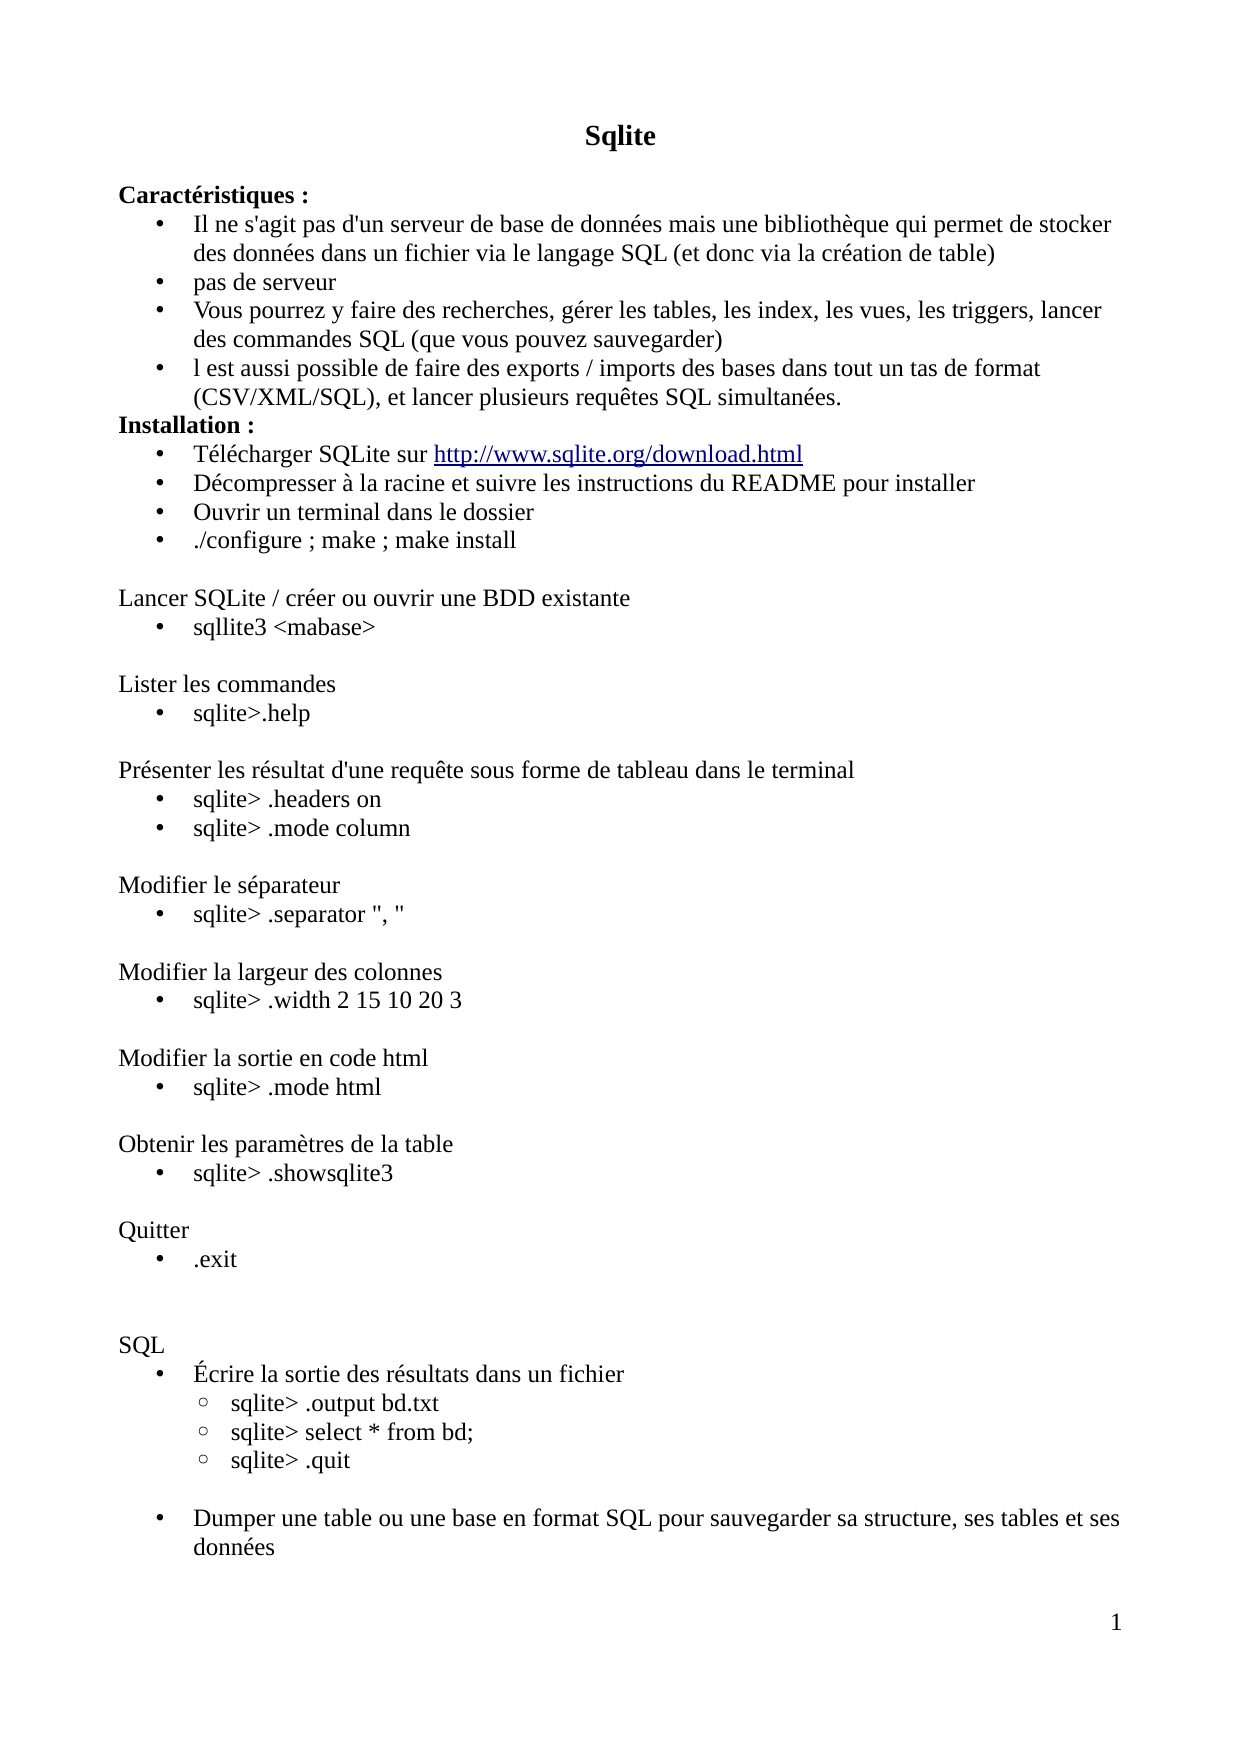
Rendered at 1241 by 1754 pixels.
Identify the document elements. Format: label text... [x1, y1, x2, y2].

text Présenter les résultat d'une requête sous forme de tableau dans le terminal [118, 755, 1122, 784]
list sqlite> .separator ", " [156, 899, 1122, 928]
text Modifier la largeur des colonnes [118, 957, 1122, 985]
text Caractéristiques : [118, 180, 1122, 209]
list Écrire la sortie des résultats dans un fichier [156, 1359, 1122, 1388]
list .exit [156, 1244, 1122, 1273]
list ./configure ; make ; make install [156, 525, 1122, 554]
list Il ne s'agit pas d'un serveur de base de données mais une bibliothèque qui permet de stocker des données dans un fichier via le langage SQL (et donc via la création de table) [156, 209, 1122, 267]
text SQL [118, 1330, 1122, 1359]
list sqlite> .width 2 15 10 20 3 [156, 985, 1122, 1014]
list sqlite> .quit [193, 1445, 1122, 1474]
text Obtenir les paramètres de la table [118, 1129, 1122, 1158]
text Lister les commandes [118, 669, 1122, 698]
list sqlite> .output bd.txt [193, 1388, 1122, 1417]
text Installation : [118, 410, 1122, 439]
list sqlite> .mode column [156, 813, 1122, 842]
list Dumper une table ou une base en format SQL pour sauvegarder sa structure, ses tables et ses données [156, 1503, 1122, 1560]
text Modifier le séparateur [118, 870, 1122, 899]
list l est aussi possible de faire des exports / imports des bases dans tout un tas de format (CSV/XML/SQL), et lancer plusieurs requêtes SQL simultanées. [156, 353, 1122, 410]
list Vous pourrez y faire des recherches, gérer les tables, les index, les vues, les triggers, lancer des commandes SQL (que vous pouvez sauvegarder) [156, 295, 1122, 353]
text Quitter [118, 1215, 1122, 1244]
list Télécharger SQLite sur http://www.sqlite.org/download.html [156, 439, 1122, 468]
list sqllite3 <mabase> [156, 612, 1122, 640]
list sqlite>.help [156, 698, 1122, 727]
list sqlite> .mode html [156, 1072, 1122, 1100]
list Décompresser à la racine et suivre les instructions du README pour installer [156, 468, 1122, 497]
text Lancer SQLite / créer ou ouvrir une BDD existante [118, 583, 1122, 612]
list Ouvrir un terminal dans le dossier [156, 497, 1122, 525]
list sqlite> select * from bd; [193, 1417, 1122, 1445]
list sqlite> .showsqlite3 [156, 1158, 1122, 1187]
text Sqlite [118, 118, 1122, 152]
text Modifier la sortie en code html [118, 1043, 1122, 1072]
list pas de serveur [156, 267, 1122, 295]
list sqlite> .headers on [156, 784, 1122, 813]
